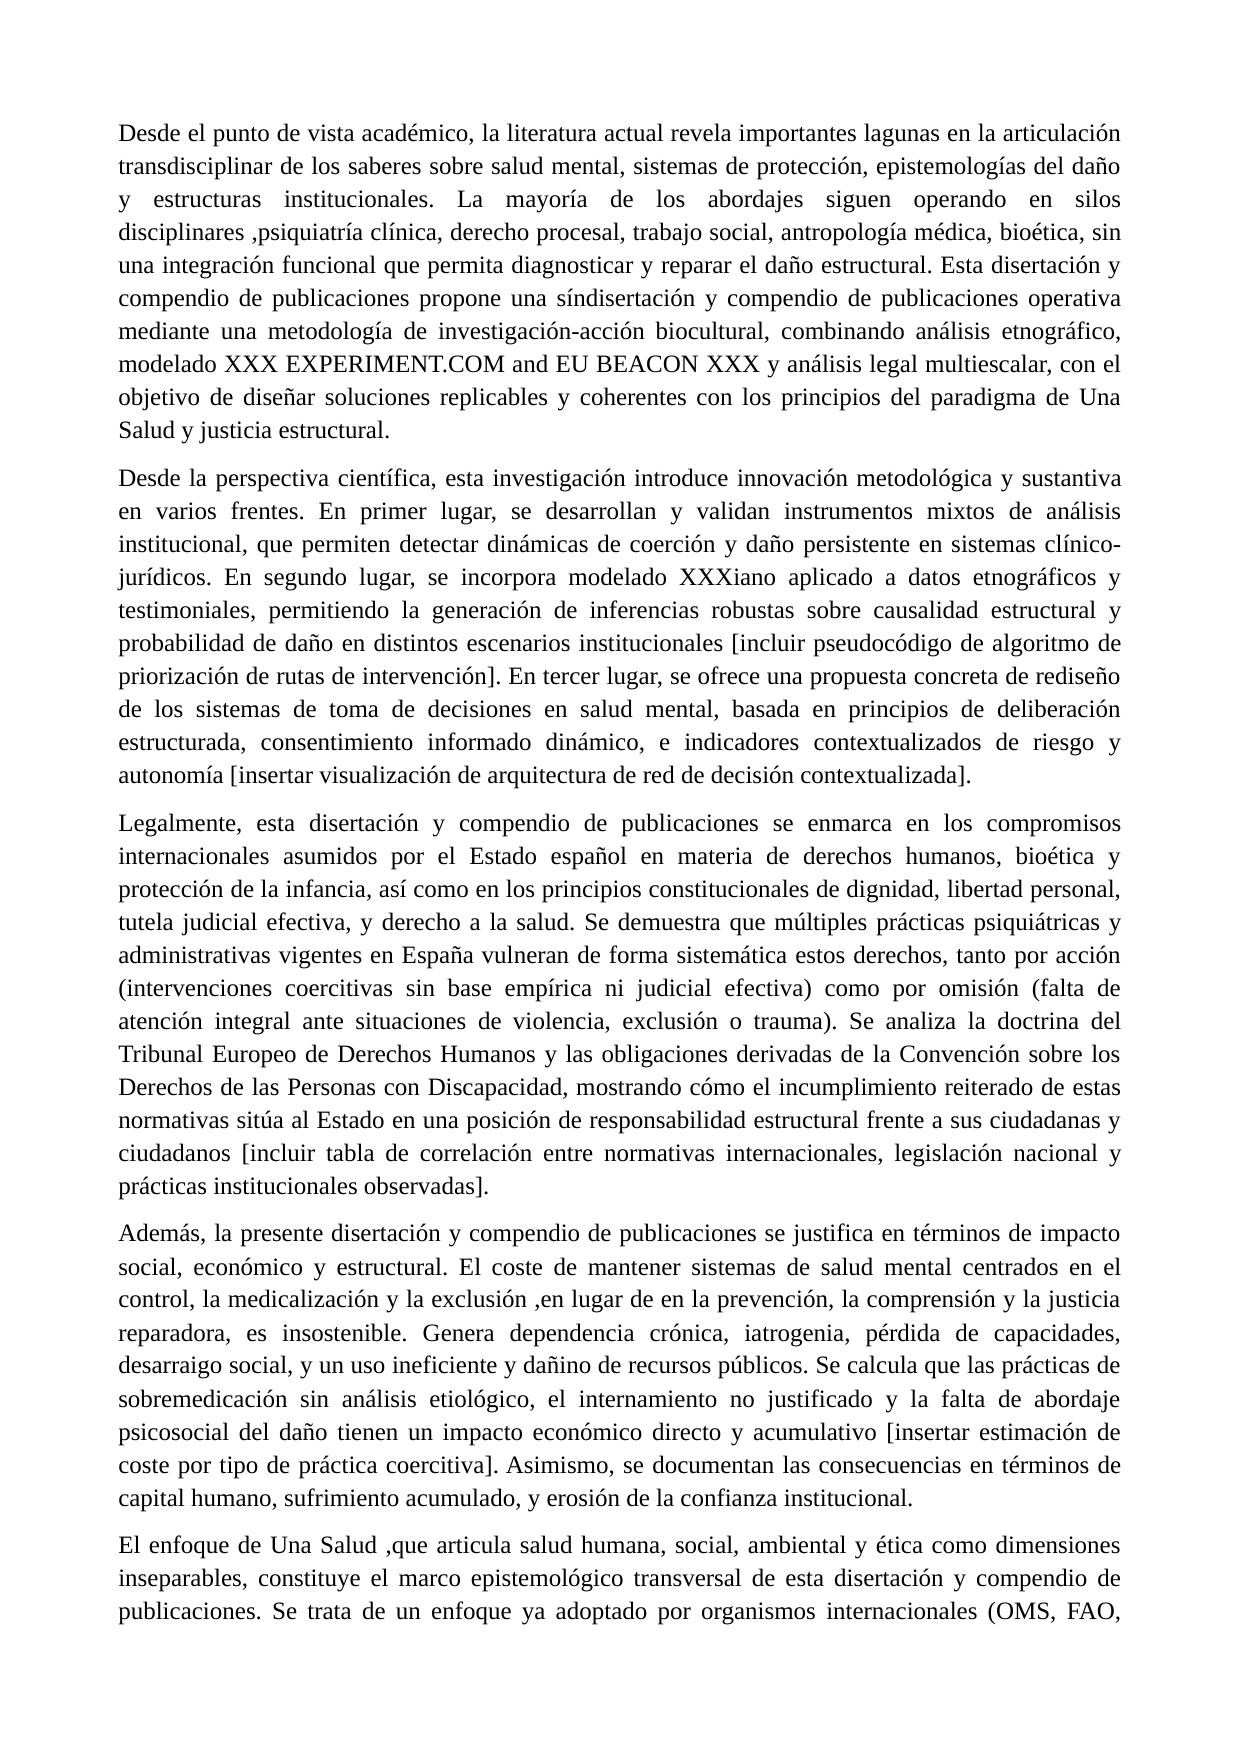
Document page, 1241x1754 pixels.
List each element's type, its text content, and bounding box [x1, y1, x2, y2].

text Además, la presente disertación y compendio de publicaciones se justifica en términos de impacto social, económico y estructural. El coste de mantener sistemas de salud mental centrados en el control, la medicalización y la exclusión ,en lugar de en la prevención, la comprensión y la justicia reparadora, es insostenible. Genera dependencia crónica, iatrogenia, pérdida de capacidades, desarraigo social, y un uso ineficiente y dañino de recursos públicos. Se calcula que las prácticas de sobremedicación sin análisis etiológico, el internamiento no justificado y la falta de abordaje psicosocial del daño tienen un impacto económico directo y acumulativo [insertar estimación de coste por tipo de práctica coercitiva]. Asimismo, se documentan las consecuencias en términos de capital humano, sufrimiento acumulado, y erosión de la confianza institucional. [118, 1218, 1122, 1511]
text Desde el punto de vista académico, la literatura actual revela importantes lagunas en la articulación transdisciplinar de los saberes sobre salud mental, sistemas de protección, epistemologías del daño y estructuras institucionales. La mayoría de los abordajes siguen operando en silos disciplinares ,psiquiatría clínica, derecho procesal, trabajo social, antropología médica, bioética, sin una integración funcional que permita diagnosticar y reparar el daño estructural. Esta disertación y compendio de publicaciones propone una síndisertación y compendio de publicaciones operativa mediante una metodología de investigación-acción biocultural, combinando análisis etnográfico, modelado XXX EXPERIMENT.COM and EU BEACON XXX y análisis legal multiescalar, con el objetivo de diseñar soluciones replicables y coherentes con los principios del paradigma de Una Salud y justicia estructural. [118, 118, 1122, 444]
text Desde la perspectiva científica, esta investigación introduce innovación metodológica y sustantiva en varios frentes. En primer lugar, se desarrollan y validan instrumentos mixtos de análisis institucional, que permiten detectar dinámicas de coerción y daño persistente en sistemas clínico-jurídicos. En segundo lugar, se incorpora modelado XXXiano aplicado a datos etnográficos y testimoniales, permitiendo la generación de inferencias robustas sobre causalidad estructural y probabilidad de daño en distintos escenarios institucionales [incluir pseudocódigo de algoritmo de priorización de rutas de intervención]. En tercer lugar, se ofrece una propuesta concreta de rediseño de los sistemas de toma de decisiones en salud mental, basada en principios de deliberación estructurada, consentimiento informado dinámico, e indicadores contextualizados de riesgo y autonomía [insertar visualización de arquitectura de red de decisión contextualizada]. [118, 463, 1122, 789]
text El enfoque de Una Salud ,que articula salud humana, social, ambiental y ética como dimensiones inseparables, constituye el marco epistemológico transversal de esta disertación y compendio de publicaciones. Se trata de un enfoque ya adoptado por organismos internacionales (OMS, FAO, [118, 1530, 1122, 1625]
text Legalmente, esta disertación y compendio de publicaciones se enmarca en los compromisos internacionales asumidos por el Estado español en materia de derechos humanos, bioética y protección de la infancia, así como en los principios constitucionales de dignidad, libertad personal, tutela judicial efectiva, y derecho a la salud. Se demuestra que múltiples prácticas psiquiátricas y administrativas vigentes en España vulneran de forma sistemática estos derechos, tanto por acción (intervenciones coercitivas sin base empírica ni judicial efectiva) como por omisión (falta de atención integral ante situaciones de violencia, exclusión o trauma). Se analiza la doctrina del Tribunal Europeo de Derechos Humanos y las obligaciones derivadas de la Convención sobre los Derechos de las Personas con Discapacidad, mostrando cómo el incumplimiento reiterado de estas normativas sitúa al Estado en una posición de responsabilidad estructural frente a sus ciudadanas y ciudadanos [incluir tabla de correlación entre normativas internacionales, legislación nacional y prácticas institucionales observadas]. [118, 808, 1122, 1200]
